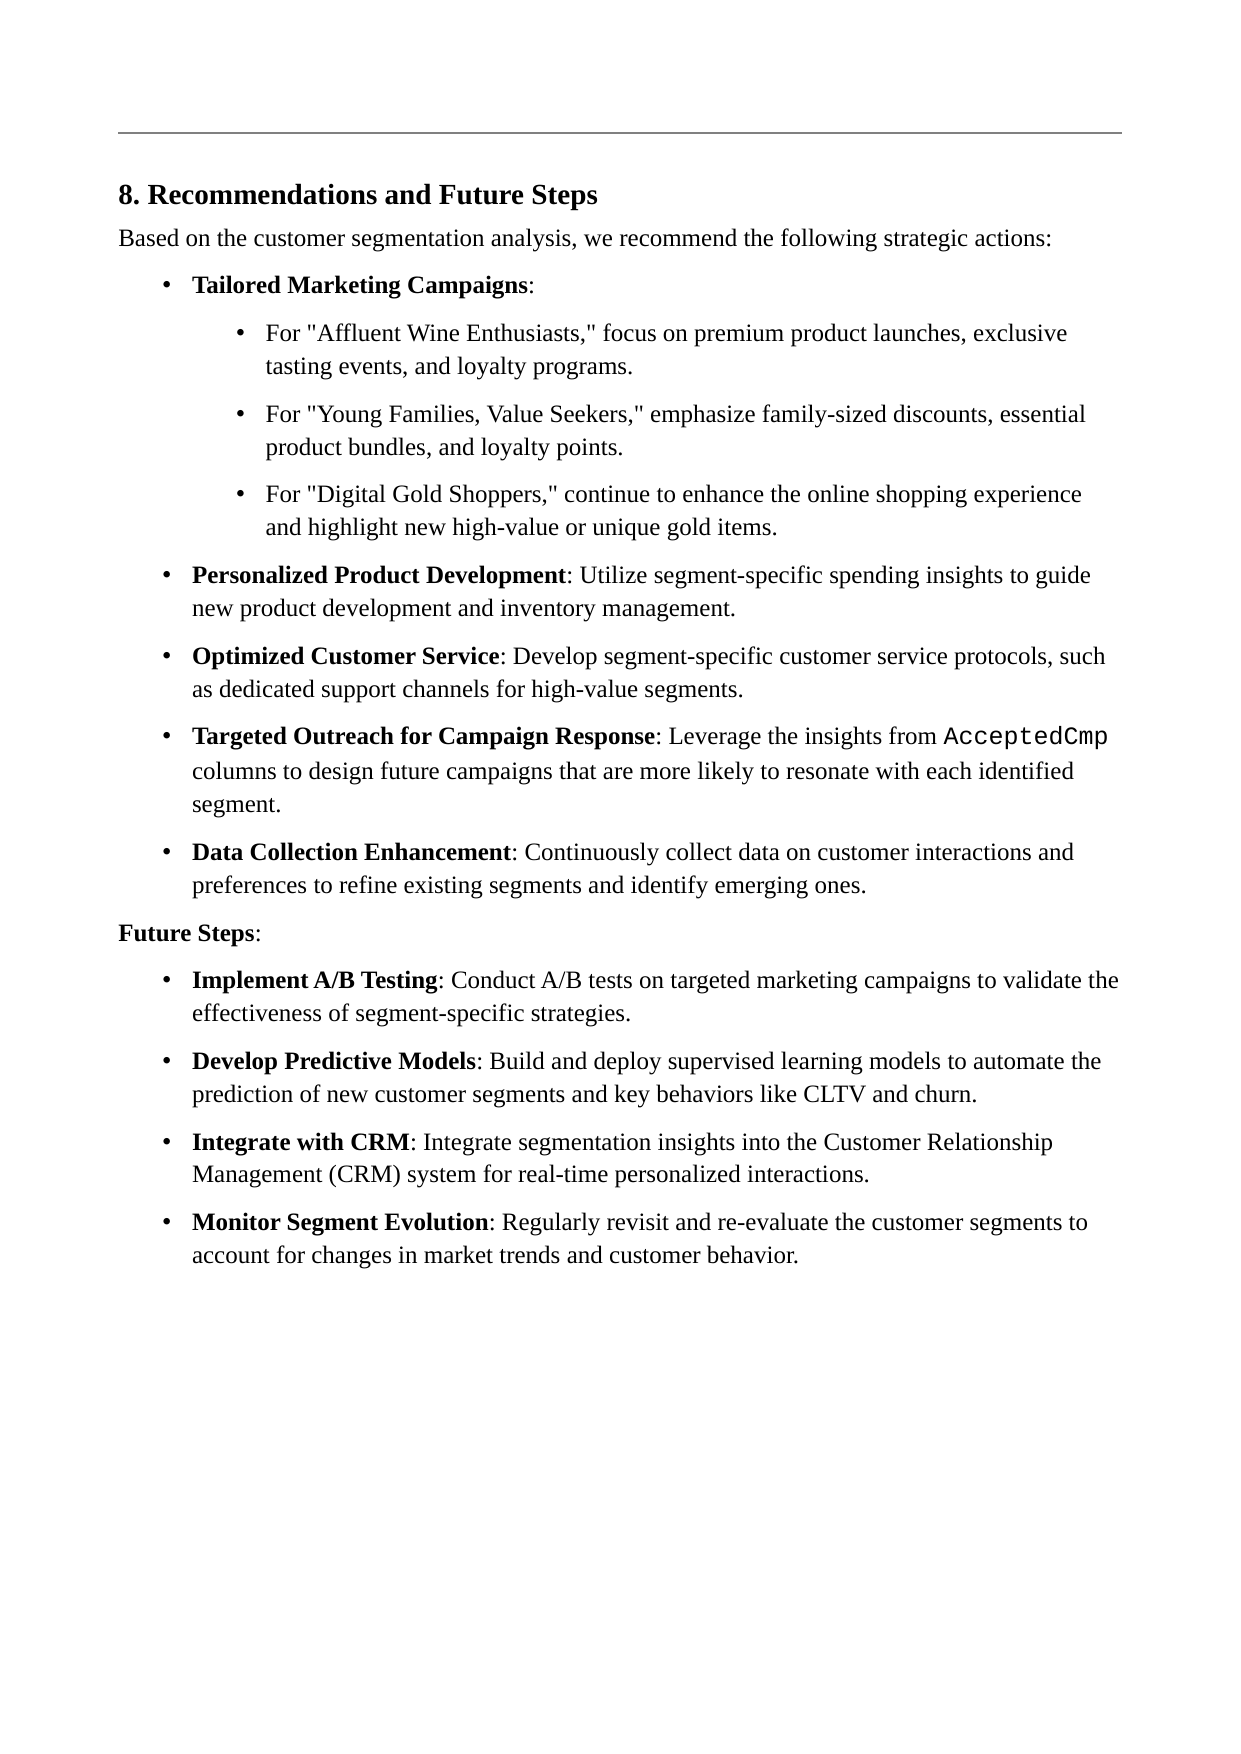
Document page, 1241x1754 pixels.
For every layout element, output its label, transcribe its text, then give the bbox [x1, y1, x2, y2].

list Tailored Marketing Campaigns: [162, 271, 1122, 299]
text Future Steps: [118, 918, 1122, 946]
list Data Collection Enhancement: Continuously collect data on customer interactions and preferences to refine existing segments and identify emerging ones. [162, 837, 1122, 899]
list Optimized Customer Service: Develop segment-specific customer service protocols, such as dedicated support channels for high-value segments. [162, 641, 1122, 702]
text Based on the customer segmentation analysis, we recommend the following strategic actions: [118, 223, 1122, 252]
list Develop Predictive Models: Build and deploy supervised learning models to automate the prediction of new customer segments and key behaviors like CLTV and churn. [162, 1046, 1122, 1108]
list Targeted Outreach for Campaign Response: Leverage the insights from AcceptedCmp columns to design future campaigns that are more likely to resonate with each identified segment. [162, 721, 1122, 818]
subtitle 8. Recommendations and Future Steps [118, 177, 1122, 211]
list Integrate with CRM: Integrate segmentation insights into the Customer Relationship Management (CRM) system for real-time personalized interactions. [162, 1127, 1122, 1188]
list For "Young Families, Value Seekers," emphasize family-sized discounts, essential product bundles, and loyalty points. [236, 399, 1122, 461]
list For "Affluent Wine Enthusiasts," focus on premium product launches, exclusive tasting events, and loyalty programs. [236, 318, 1122, 380]
list Implement A/B Testing: Conduct A/B tests on targeted marketing campaigns to validate the effectiveness of segment-specific strategies. [162, 965, 1122, 1027]
list Monitor Segment Evolution: Regularly revisit and re-evaluate the customer segments to account for changes in market trends and customer behavior. [162, 1207, 1122, 1269]
list Personalized Product Development: Utilize segment-specific spending insights to guide new product development and inventory management. [162, 560, 1122, 622]
list For "Digital Gold Shoppers," continue to enhance the online shopping experience and highlight new high-value or unique gold items. [236, 479, 1122, 541]
